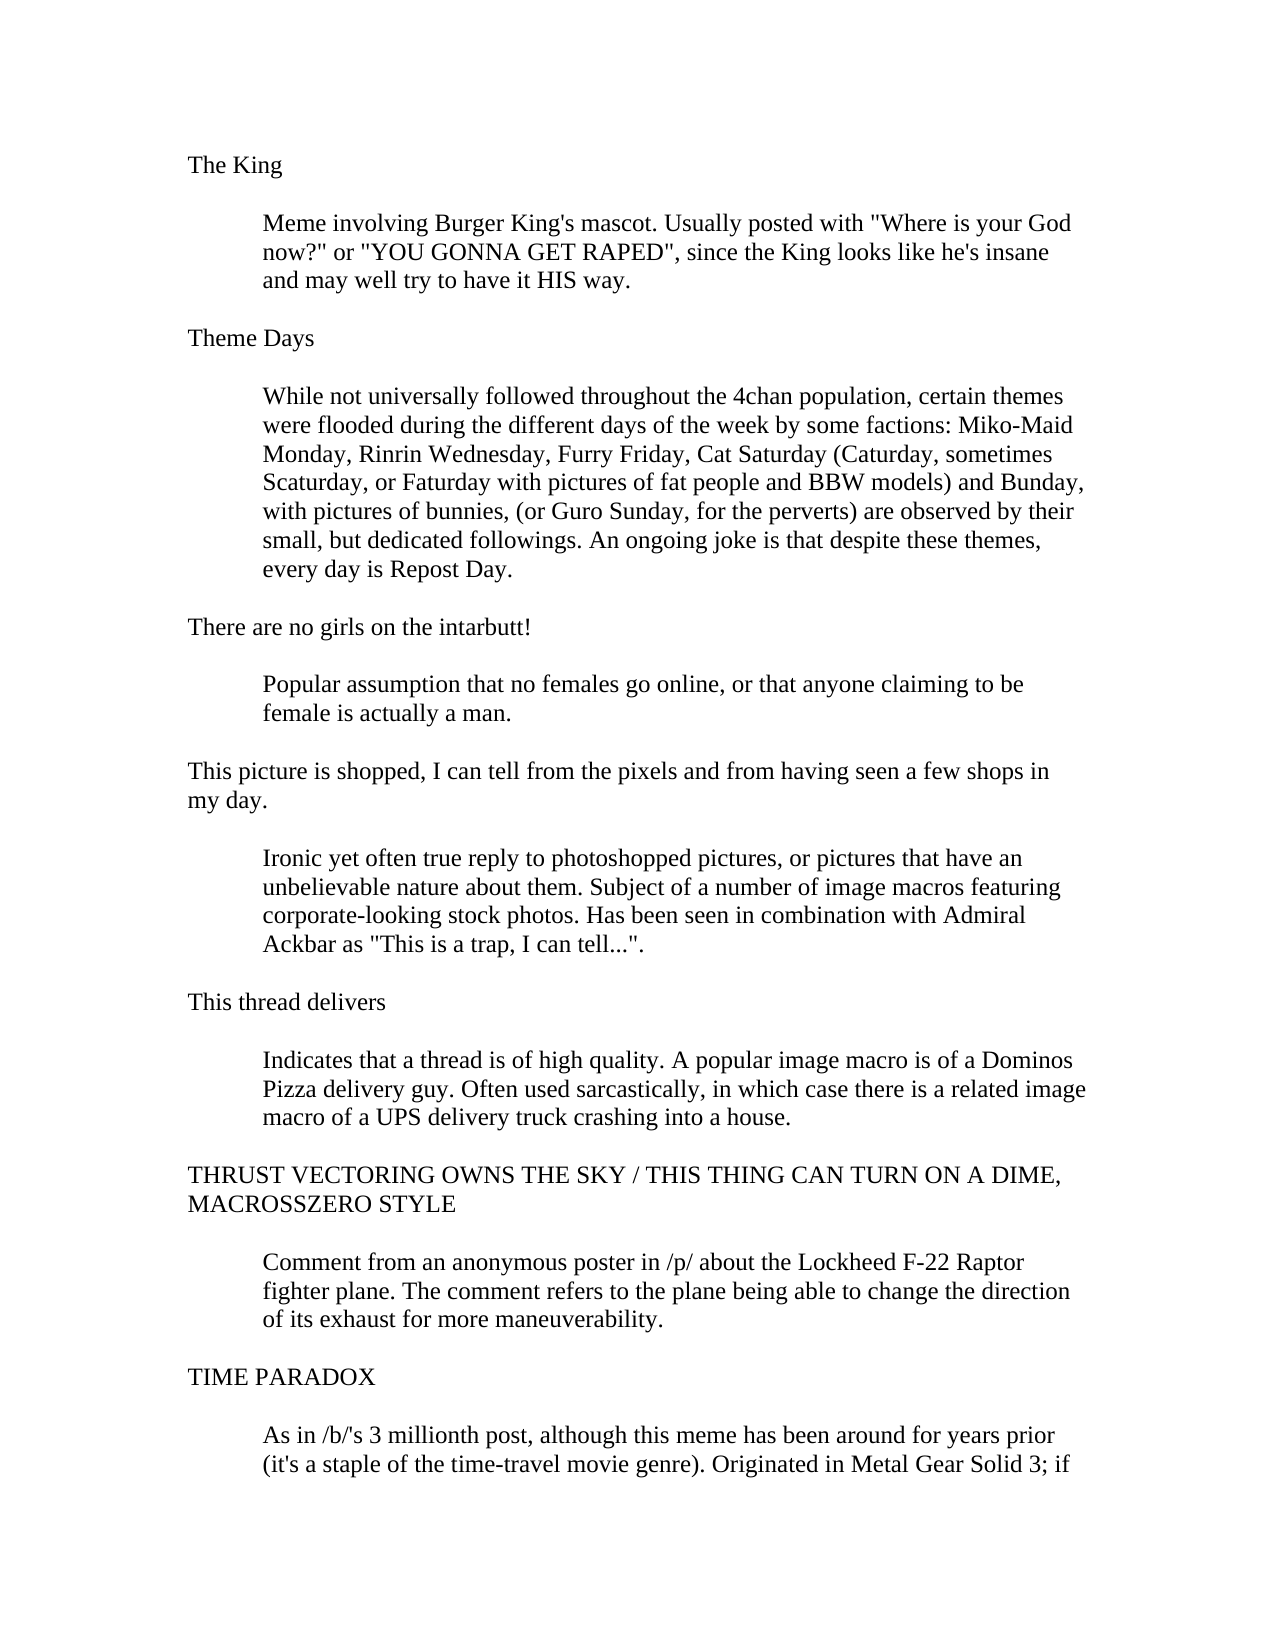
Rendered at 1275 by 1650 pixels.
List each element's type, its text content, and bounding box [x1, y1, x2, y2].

text This picture is shopped, I can tell from the pixels and from having seen a few shops in my day. [187, 756, 1087, 814]
text Theme Days [187, 323, 1087, 352]
text Indicates that a thread is of high quality. A popular image macro is of a Dominos Pizza delivery guy. Often used sarcastically, in which case there is a related image macro of a UPS delivery truck crashing into a house. [262, 1045, 1087, 1131]
text There are no girls on the intarbutt! [187, 612, 1087, 640]
text Popular assumption that no females go online, or that anyone claiming to be female is actually a man. [262, 669, 1087, 727]
text Meme involving Burger King's mascot. Usually posted with "Where is your God now?" or "YOU GONNA GET RAPED", since the King looks like he's insane and may well try to have it HIS way. [262, 208, 1087, 294]
text Ironic yet often true reply to photoshopped pictures, or pictures that have an unbelievable nature about them. Subject of a number of image macros featuring corporate-looking stock photos. Has been seen in combination with Admiral Ackbar as "This is a trap, I can tell...". [262, 843, 1087, 958]
text The King [187, 150, 1087, 179]
text As in /b/'s 3 millionth post, although this meme has been around for years prior (it's a staple of the time-travel movie genre). Originated in Metal Gear Solid 3; if [262, 1420, 1087, 1478]
text TIME PARADOX [187, 1362, 1087, 1391]
text While not universally followed throughout the 4chan population, certain themes were flooded during the different days of the week by some factions: Miko-Maid Monday, Rinrin Wednesday, Furry Friday, Cat Saturday (Caturday, sometimes Scaturday, or Faturday with pictures of fat people and BBW models) and Bunday, with pictures of bunnies, (or Guro Sunday, for the perverts) are observed by their small, but dedicated followings. An ongoing joke is that despite these themes, every day is Repost Day. [262, 381, 1087, 582]
text THRUST VECTORING OWNS THE SKY / THIS THING CAN TURN ON A DIME, MACROSSZERO STYLE [187, 1160, 1087, 1218]
text This thread delivers [187, 987, 1087, 1016]
text Comment from an anonymous poster in /p/ about the Lockheed F-22 Raptor fighter plane. The comment refers to the plane being able to change the direction of its exhaust for more maneuverability. [262, 1247, 1087, 1333]
